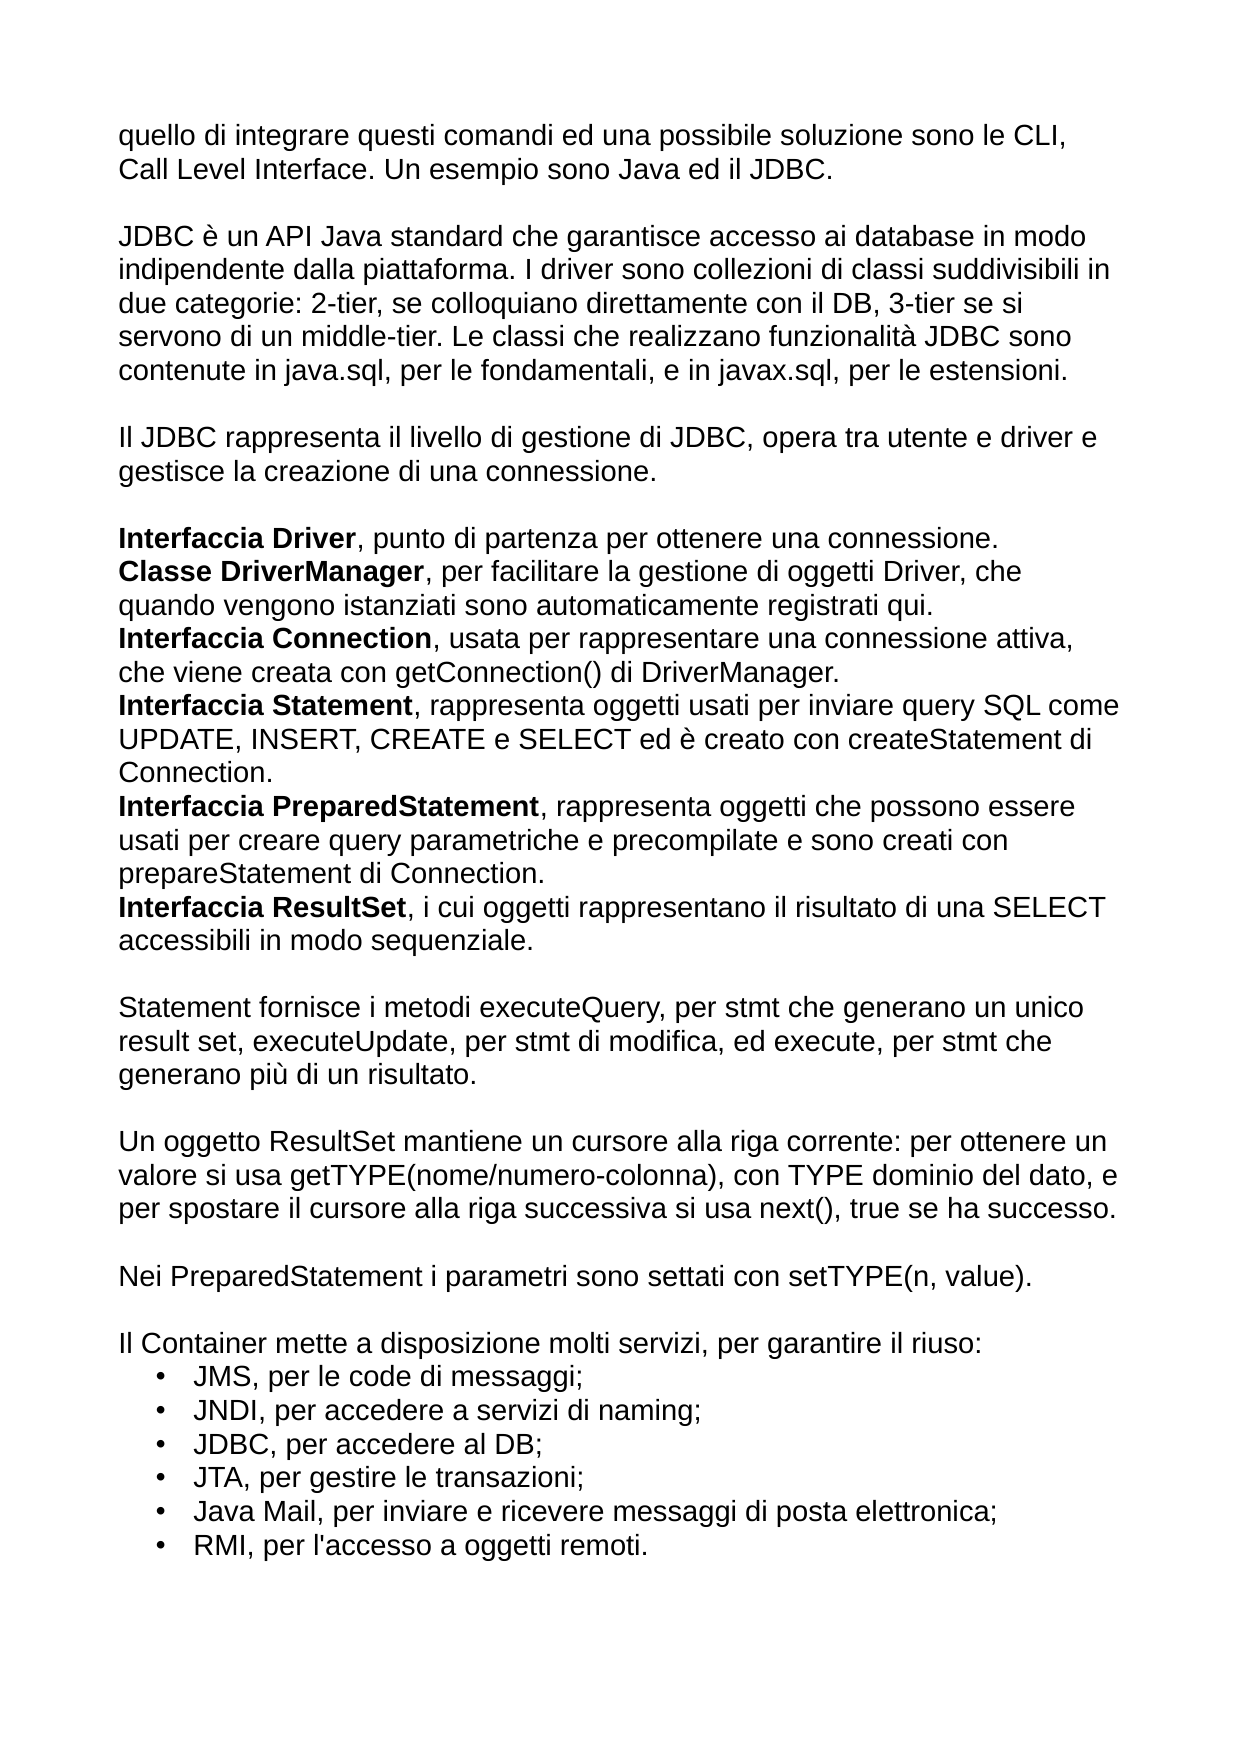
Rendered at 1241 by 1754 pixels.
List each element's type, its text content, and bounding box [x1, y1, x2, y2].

text Classe DriverManager, per facilitare la gestione di oggetti Driver, che quando vengono istanziati sono automaticamente registrati qui. [118, 554, 1122, 621]
list JMS, per le code di messaggi; [156, 1359, 1122, 1393]
text Un oggetto ResultSet mantiene un cursore alla riga corrente: per ottenere un valore si usa getTYPE(nome/numero-colonna), con TYPE dominio del dato, e per spostare il cursore alla riga successiva si usa next(), true se ha successo. [118, 1124, 1122, 1225]
text Interfaccia Connection, usata per rappresentare una connessione attiva, che viene creata con getConnection() di DriverManager. [118, 621, 1122, 688]
text Il Container mette a disposizione molti servizi, per garantire il riuso: [118, 1326, 1122, 1359]
list RMI, per l'accesso a oggetti remoti. [156, 1528, 1122, 1562]
text Interfaccia Driver, punto di partenza per ottenere una connessione. [118, 521, 1122, 554]
list Java Mail, per inviare e ricevere messaggi di posta elettronica; [156, 1494, 1122, 1528]
list JTA, per gestire le transazioni; [156, 1460, 1122, 1494]
text quello di integrare questi comandi ed una possibile soluzione sono le CLI, Call Level Interface. Un esempio sono Java ed il JDBC. [118, 118, 1122, 185]
text Interfaccia Statement, rappresenta oggetti usati per inviare query SQL come UPDATE, INSERT, CREATE e SELECT ed è creato con createStatement di Connection. [118, 688, 1122, 789]
list JDBC, per accedere al DB; [156, 1427, 1122, 1460]
text Statement fornisce i metodi executeQuery, per stmt che generano un unico result set, executeUpdate, per stmt di modifica, ed execute, per stmt che generano più di un risultato. [118, 990, 1122, 1091]
text Nei PreparedStatement i parametri sono settati con setTYPE(n, value). [118, 1258, 1122, 1292]
text Interfaccia ResultSet, i cui oggetti rappresentano il risultato di una SELECT accessibili in modo sequenziale. [118, 889, 1122, 957]
text JDBC è un API Java standard che garantisce accesso ai database in modo indipendente dalla piattaforma. I driver sono collezioni di classi suddivisibili in due categorie: 2-tier, se colloquiano direttamente con il DB, 3-tier se si servono di un middle-tier. Le classi che realizzano funzionalità JDBC sono contenute in java.sql, per le fondamentali, e in javax.sql, per le estensioni. [118, 219, 1122, 386]
text Interfaccia PreparedStatement, rappresenta oggetti che possono essere usati per creare query parametriche e precompilate e sono creati con prepareStatement di Connection. [118, 789, 1122, 889]
text Il JDBC rappresenta il livello di gestione di JDBC, opera tra utente e driver e gestisce la creazione di una connessione. [118, 420, 1122, 487]
list JNDI, per accedere a servizi di naming; [156, 1393, 1122, 1427]
